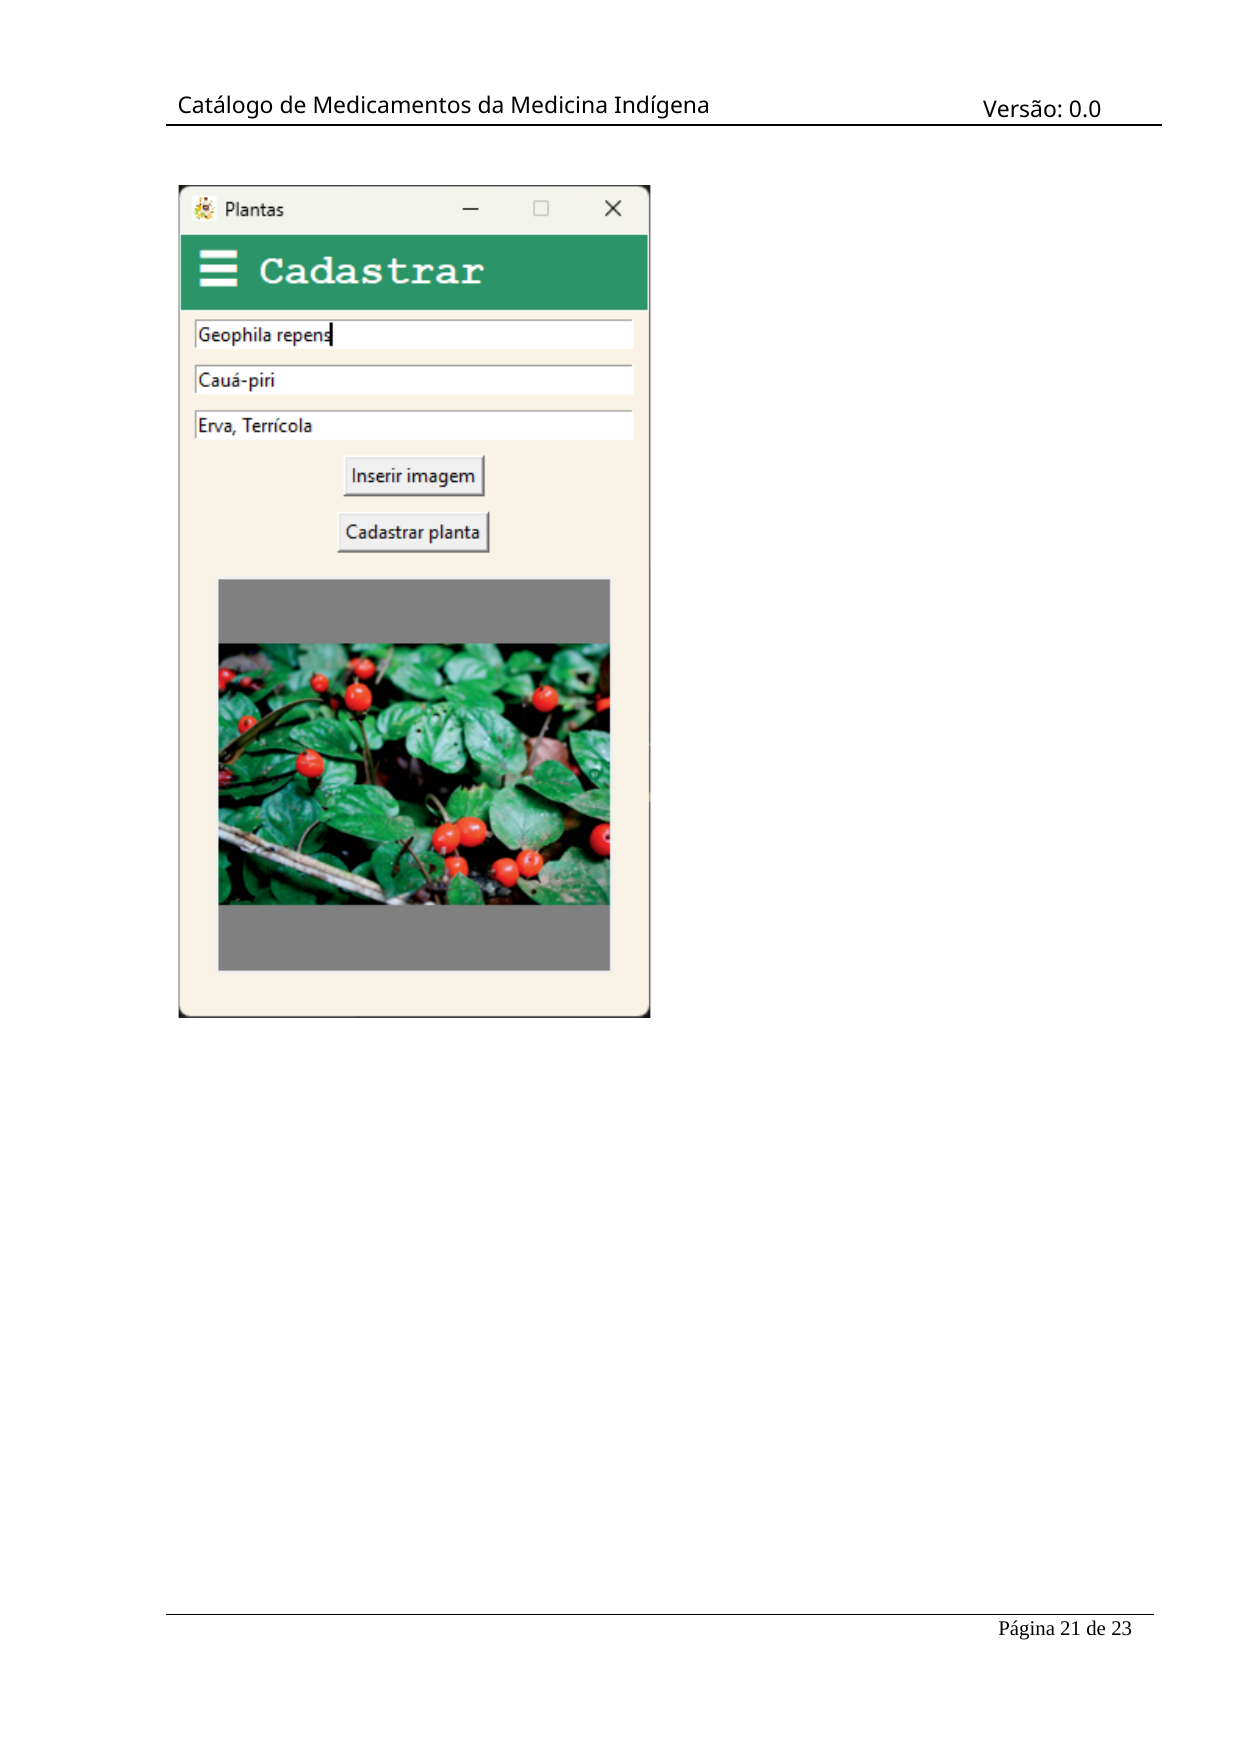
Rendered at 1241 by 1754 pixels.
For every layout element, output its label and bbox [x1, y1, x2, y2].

picture [178, 185, 651, 1018]
